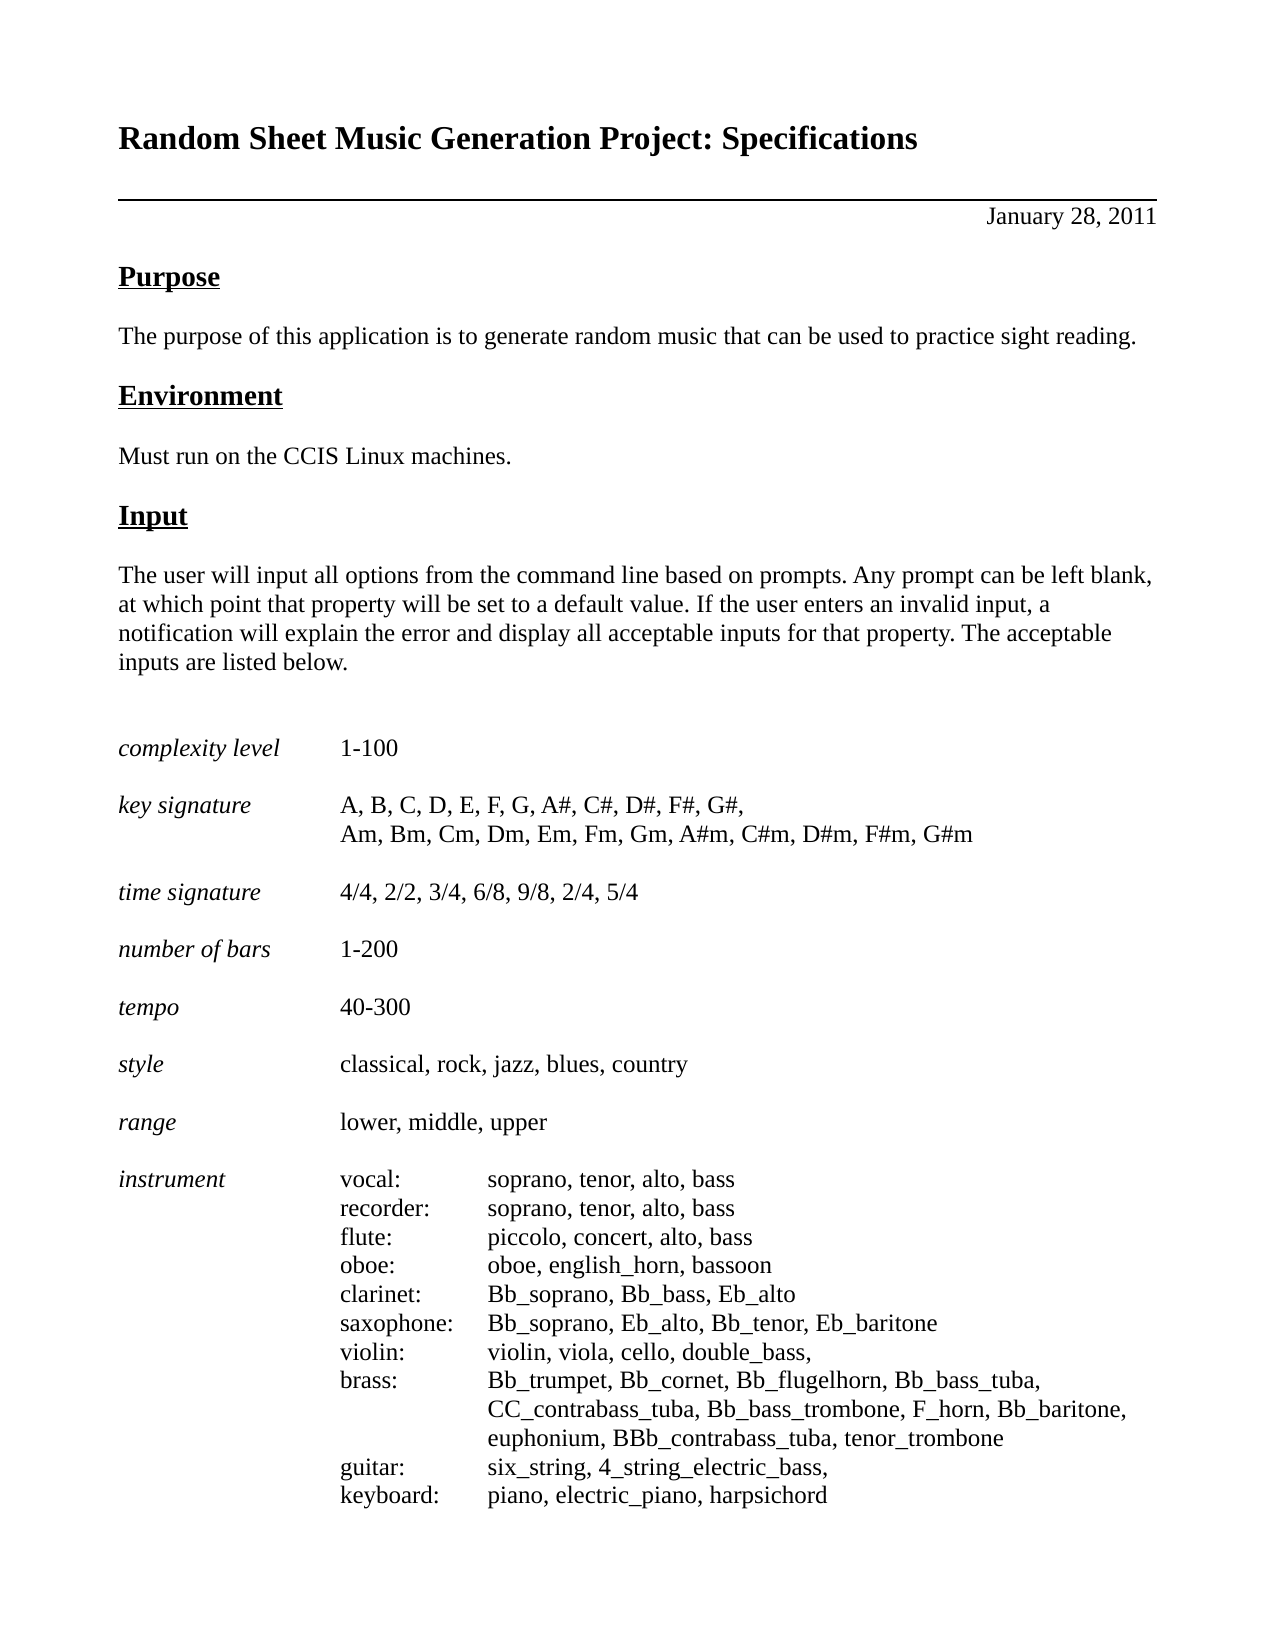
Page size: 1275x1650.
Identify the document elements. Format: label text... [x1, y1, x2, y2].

text key signature A, B, C, D, E, F, G, A#, C#, D#, F#, G#, [118, 791, 1157, 819]
text complexity level 1-100 [118, 733, 1157, 762]
text recorder: soprano, tenor, alto, bass [118, 1193, 1157, 1222]
text flute: piccolo, concert, alto, bass [118, 1222, 1157, 1251]
text Must run on the CCIS Linux machines. [118, 441, 1157, 469]
text January 28, 2011 [118, 201, 1157, 230]
text The user will input all options from the command line based on prompts. Any prompt can be left blank, at which point that property will be set to a default value. If the user enters an invalid input, a notification will explain the error and display all acceptable inputs for that property. The acceptable inputs are listed below. [118, 561, 1157, 676]
text Environment [118, 378, 1157, 412]
text euphonium, BBb_contrabass_tuba, tenor_trombone [118, 1423, 1157, 1452]
text Random Sheet Music Generation Project: Specifications [118, 118, 1157, 157]
text violin: violin, viola, cello, double_bass, [118, 1337, 1157, 1366]
text saxophone: Bb_soprano, Eb_alto, Bb_tenor, Eb_baritone [118, 1308, 1157, 1337]
text Am, Bm, Cm, Dm, Em, Fm, Gm, A#m, C#m, D#m, F#m, G#m [118, 819, 1157, 848]
text time signature 4/4, 2/2, 3/4, 6/8, 9/8, 2/4, 5/4 [118, 877, 1157, 906]
text tempo 40-300 [118, 992, 1157, 1021]
text oboe: oboe, english_horn, bassoon [118, 1251, 1157, 1279]
text keyboard: piano, electric_piano, harpsichord [118, 1481, 1157, 1509]
text Purpose [118, 259, 1157, 292]
text The purpose of this application is to generate random music that can be used to practice sight reading. [118, 321, 1157, 350]
text Input [118, 498, 1157, 532]
text number of bars 1-200 [118, 934, 1157, 963]
text instrument vocal: soprano, tenor, alto, bass [118, 1164, 1157, 1193]
text CC_contrabass_tuba, Bb_bass_trombone, F_horn, Bb_baritone, [118, 1394, 1157, 1423]
text style classical, rock, jazz, blues, country [118, 1049, 1157, 1078]
text clarinet: Bb_soprano, Bb_bass, Eb_alto [118, 1279, 1157, 1308]
text brass: Bb_trumpet, Bb_cornet, Bb_flugelhorn, Bb_bass_tuba, [118, 1366, 1157, 1394]
text guitar: six_string, 4_string_electric_bass, [118, 1452, 1157, 1481]
text range lower, middle, upper [118, 1107, 1157, 1136]
